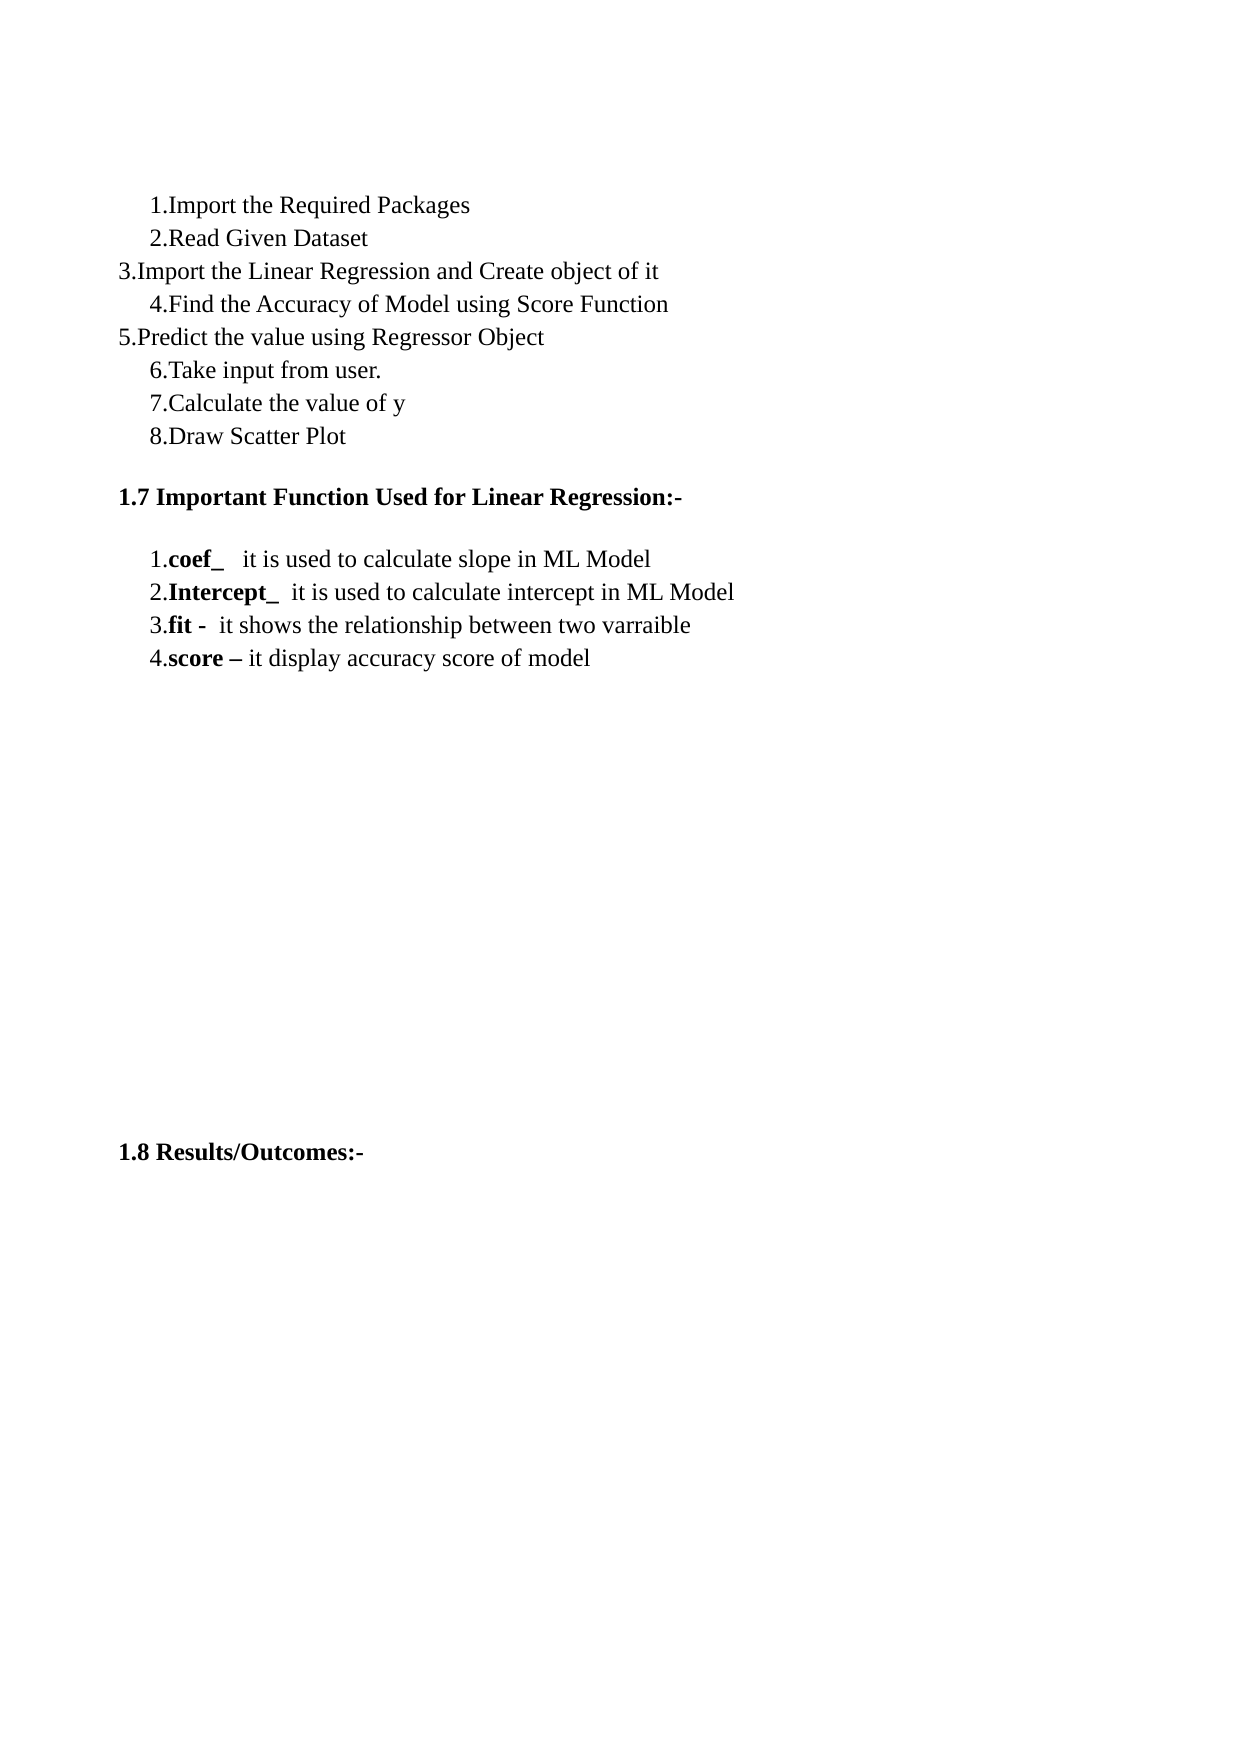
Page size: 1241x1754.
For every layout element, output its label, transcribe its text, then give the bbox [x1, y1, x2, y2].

list Import the Linear Regression and Create object of it [118, 256, 1122, 285]
subtitle fit - it shows the relationship between two varraible [149, 611, 1122, 639]
subtitle 1.7 Important Function Used for Linear Regression:- [118, 483, 1122, 511]
list Predict the value using Regressor Object [118, 322, 1122, 351]
subtitle Intercept_ it is used to calculate intercept in ML Model [149, 577, 1122, 606]
subtitle Find the Accuracy of Model using Score Function [149, 289, 1122, 318]
subtitle Import the Required Packages [149, 190, 1122, 219]
subtitle coef_ it is used to calculate slope in ML Model [149, 544, 1122, 573]
subtitle Draw Scatter Plot [149, 421, 1122, 450]
subtitle Take input from user. [149, 355, 1122, 384]
subtitle score – it display accuracy score of model [149, 643, 1122, 672]
subtitle Calculate the value of y [149, 388, 1122, 417]
subtitle Read Given Dataset [149, 223, 1122, 252]
text 1.8 Results/Outcomes:- [118, 1137, 1122, 1166]
